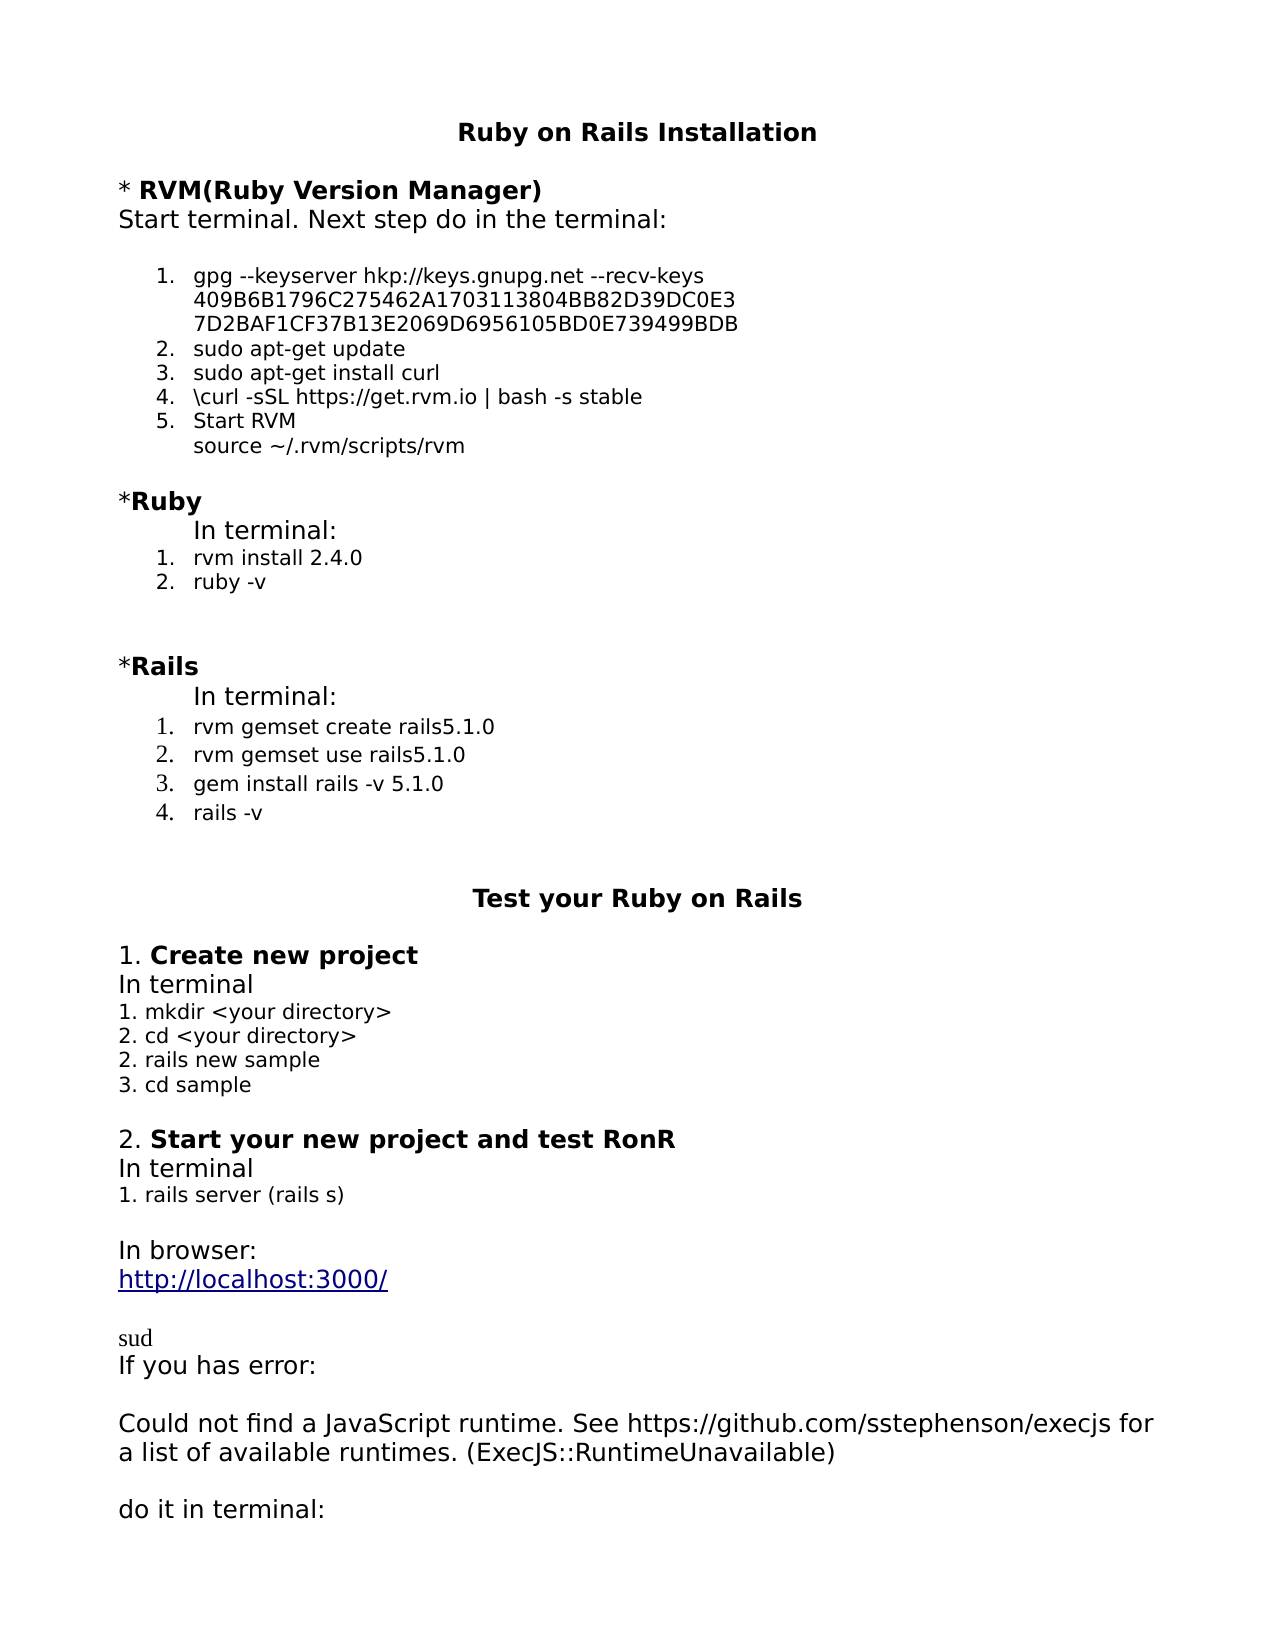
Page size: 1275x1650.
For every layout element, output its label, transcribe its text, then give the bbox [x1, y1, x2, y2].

list rvm gemset use rails5.1.0 [156, 739, 1157, 768]
text Test your Ruby on Rails [118, 884, 1157, 913]
text In browser: [118, 1236, 1157, 1265]
list rvm install 2.4.0 [156, 546, 1157, 570]
text 3. cd sample [118, 1073, 1157, 1097]
text sud [118, 1323, 1157, 1352]
text 1. rails server (rails s) [118, 1183, 1157, 1208]
text Start terminal. Next step do in the terminal: [118, 206, 1157, 235]
list In terminal: [156, 682, 1157, 711]
list rvm gemset create rails5.1.0 [156, 711, 1157, 739]
list sudo apt-get update [156, 337, 1157, 361]
text 2. rails new sample [118, 1048, 1157, 1073]
text do it in terminal: [118, 1496, 1157, 1525]
list gpg --keyserver hkp://keys.gnupg.net --recv-keys 409B6B1796C275462A1703113804BB82D39DC0E3 7D2BAF1CF37B13E2069D6956105BD0E739499BDB [156, 264, 1157, 337]
list gem install rails -v 5.1.0 [156, 768, 1157, 797]
text In terminal [118, 971, 1157, 1000]
text * RVM(Ruby Version Manager) [118, 176, 1157, 206]
list sudo apt-get install curl [156, 361, 1157, 385]
list source ~/.rvm/scripts/rvm [156, 434, 1157, 458]
list In terminal: [156, 516, 1157, 546]
text 1. mkdir <your directory> [118, 1000, 1157, 1024]
text Ruby on Rails Installation [118, 118, 1157, 147]
list Start RVM [156, 409, 1157, 434]
text *Ruby [118, 487, 1157, 516]
text 2. cd <your directory> [118, 1024, 1157, 1048]
text *Rails [118, 652, 1157, 682]
list rails -v [156, 797, 1157, 826]
text Could not find a JavaScript runtime. See https://github.com/sstephenson/execjs for a list of available runtimes. (ExecJS::RuntimeUnavailable) [118, 1409, 1157, 1467]
list \curl -sSL https://get.rvm.io | bash -s stable [156, 385, 1157, 409]
text In terminal [118, 1154, 1157, 1183]
text 2. Start your new project and test RonR [118, 1125, 1157, 1154]
text 1. Create new project [118, 941, 1157, 971]
text If you has error: [118, 1352, 1157, 1381]
list ruby -v [156, 570, 1157, 594]
text http://localhost:3000/ [118, 1265, 1157, 1294]
